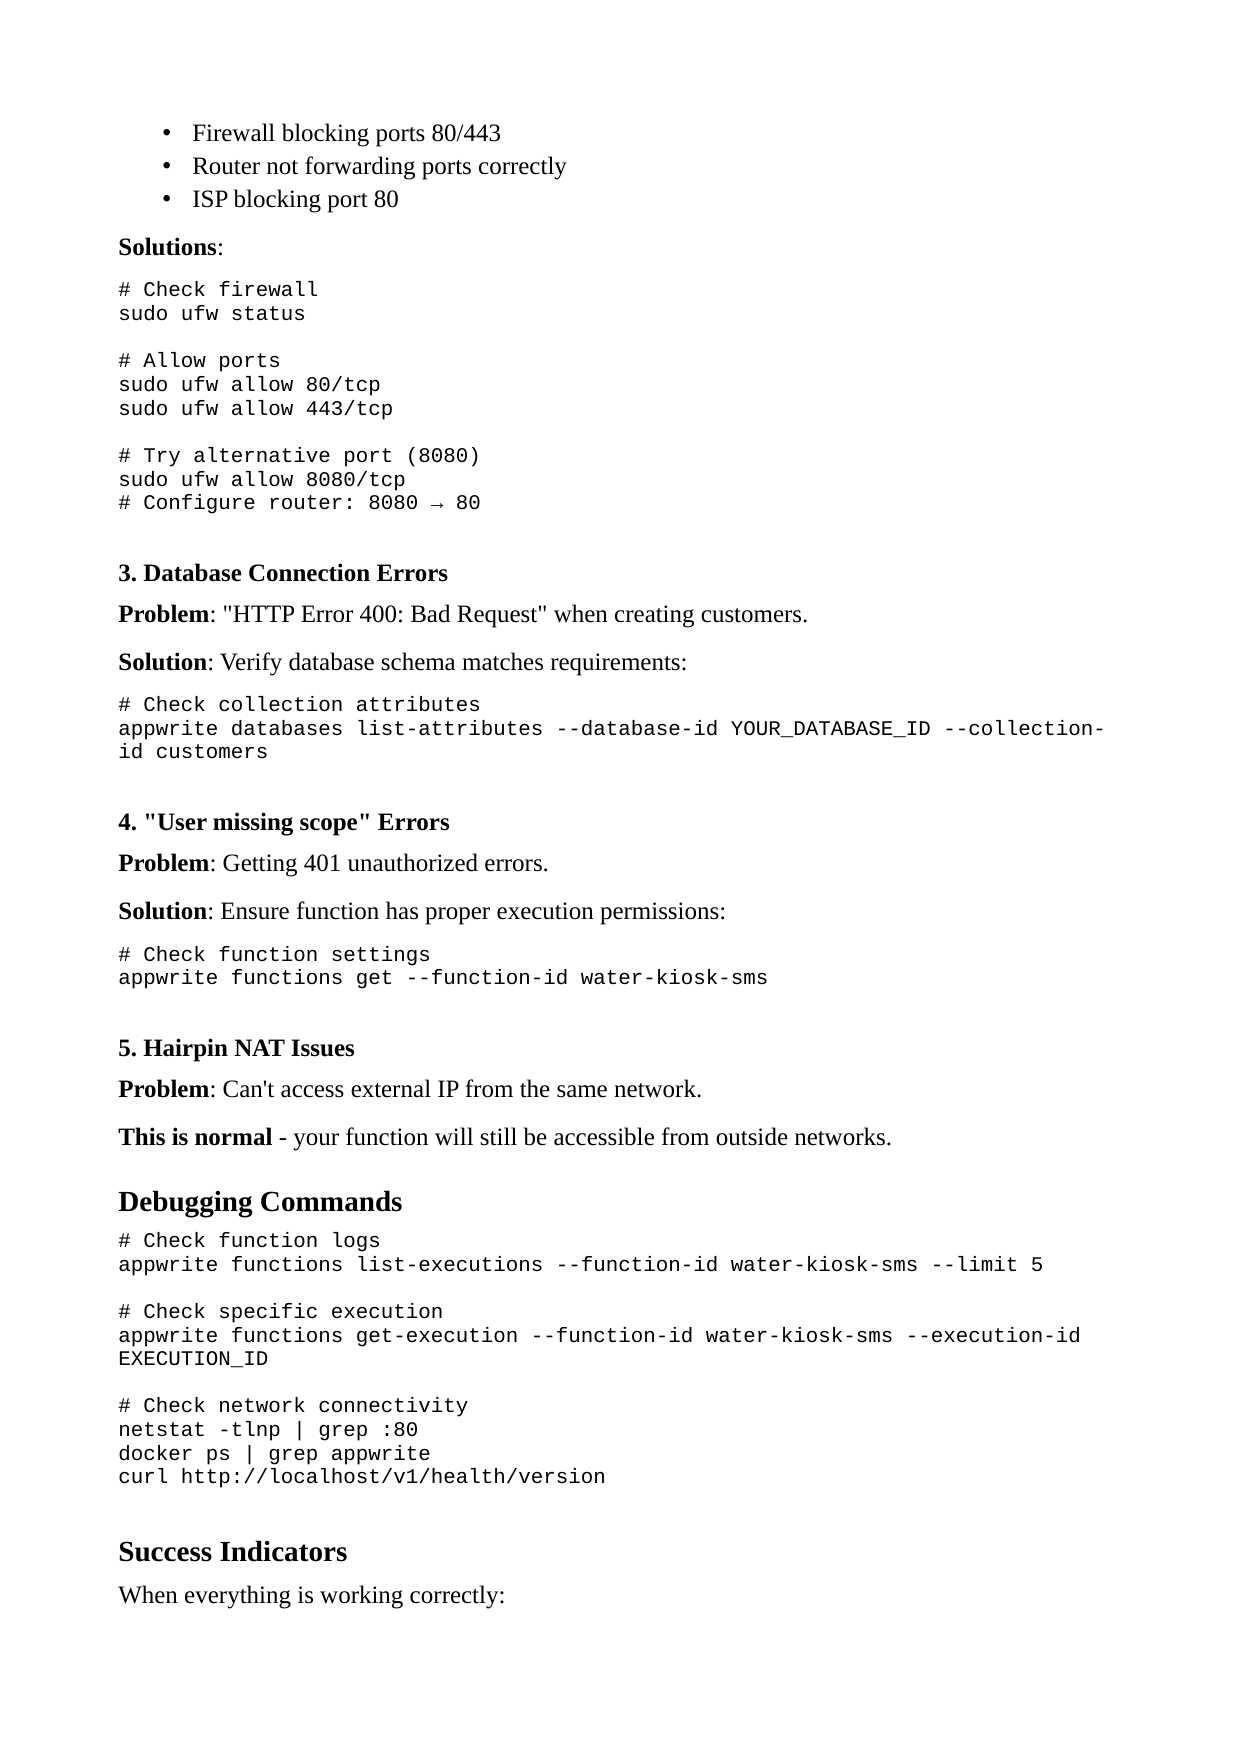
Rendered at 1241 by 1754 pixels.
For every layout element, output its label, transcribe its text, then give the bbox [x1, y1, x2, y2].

list Firewall blocking ports 80/443 [162, 118, 1122, 147]
text appwrite functions list-executions --function-id water-kiosk-sms --limit 5 [118, 1254, 1122, 1277]
text # Check specific execution [118, 1301, 1122, 1324]
text # Try alternative port (8080) [118, 445, 1122, 468]
text # Check collection attributes [118, 694, 1122, 718]
text # Allow ports [118, 350, 1122, 374]
text Problem: Can't access external IP from the same network. [118, 1074, 1122, 1103]
text When everything is working correctly: [118, 1580, 1122, 1609]
text # Configure router: 8080 → 80 [118, 492, 1122, 516]
text appwrite functions get --function-id water-kiosk-sms [118, 967, 1122, 991]
text Solutions: [118, 232, 1122, 261]
list Router not forwarding ports correctly [162, 151, 1122, 180]
subtitle Debugging Commands [118, 1184, 1122, 1217]
text sudo ufw allow 443/tcp [118, 398, 1122, 421]
text Solution: Ensure function has proper execution permissions: [118, 896, 1122, 925]
text Solution: Verify database schema matches requirements: [118, 647, 1122, 675]
subtitle 3. Database Connection Errors [118, 558, 1122, 587]
text curl http://localhost/v1/health/version [118, 1466, 1122, 1490]
text docker ps | grep appwrite [118, 1443, 1122, 1466]
text netstat -tlnp | grep :80 [118, 1419, 1122, 1443]
text appwrite functions get-execution --function-id water-kiosk-sms --execution-id EXECUTION_ID [118, 1324, 1122, 1372]
text appwrite databases list-attributes --database-id YOUR_DATABASE_ID --collection-id customers [118, 718, 1122, 765]
text # Check firewall [118, 279, 1122, 303]
text sudo ufw allow 8080/tcp [118, 468, 1122, 492]
text Problem: Getting 401 unauthorized errors. [118, 848, 1122, 877]
subtitle 4. "User missing scope" Errors [118, 807, 1122, 836]
text # Check network connectivity [118, 1396, 1122, 1419]
subtitle Success Indicators [118, 1534, 1122, 1568]
text # Check function settings [118, 944, 1122, 967]
text Problem: "HTTP Error 400: Bad Request" when creating customers. [118, 599, 1122, 628]
subtitle 5. Hairpin NAT Issues [118, 1033, 1122, 1062]
text # Check function logs [118, 1230, 1122, 1254]
text sudo ufw allow 80/tcp [118, 374, 1122, 398]
text This is normal - your function will still be accessible from outside networks. [118, 1122, 1122, 1151]
text sudo ufw status [118, 303, 1122, 327]
list ISP blocking port 80 [162, 184, 1122, 213]
